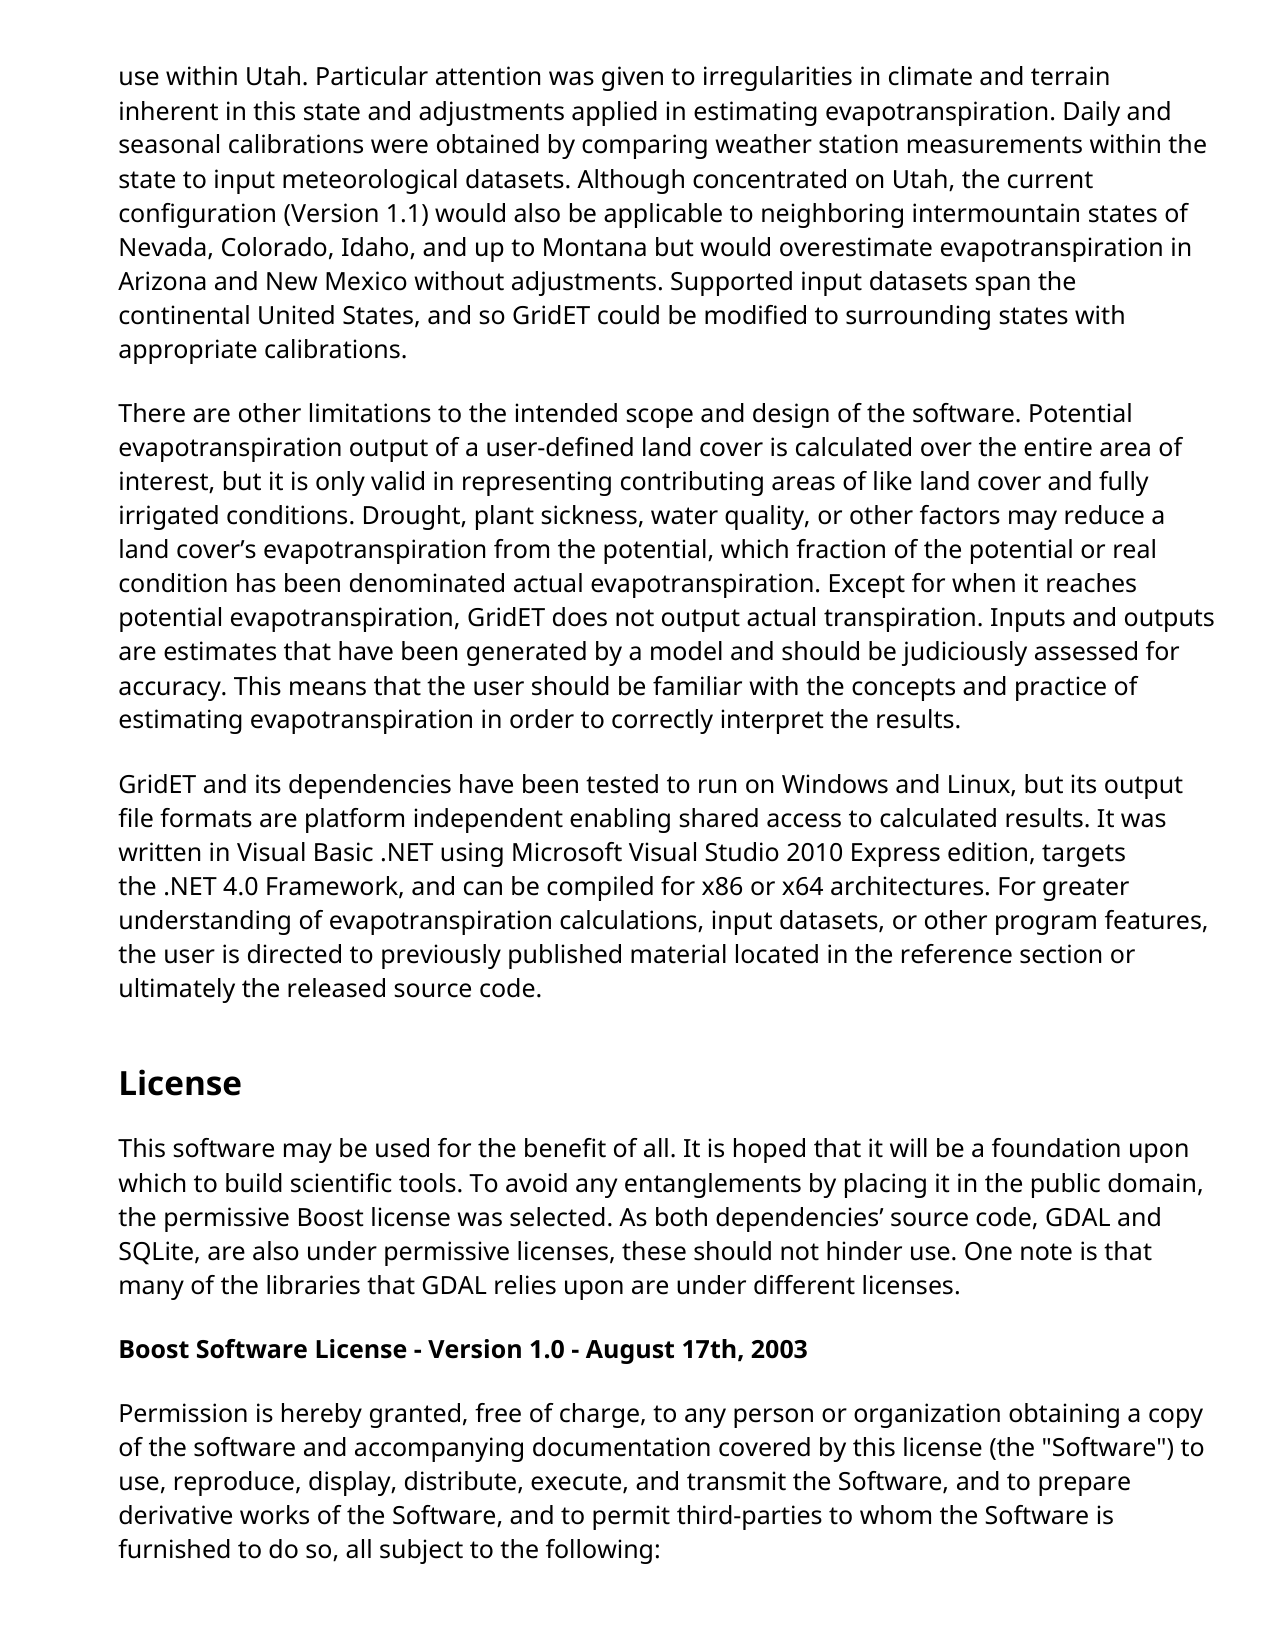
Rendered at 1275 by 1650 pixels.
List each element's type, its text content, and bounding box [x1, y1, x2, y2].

text Boost Software License - Version 1.0 - August 17th, 2003 [118, 1331, 1216, 1366]
text use within Utah. Particular attention was given to irregularities in climate and terrain inherent in this state and adjustments applied in estimating evapotranspiration. Daily and seasonal calibrations were obtained by comparing weather station measurements within the state to input meteorological datasets. Although concentrated on Utah, the current configuration (Version 1.1) would also be applicable to neighboring intermountain states of Nevada, Colorado, Idaho, and up to Montana but would overestimate evapotranspiration in Arizona and New Mexico without adjustments. Supported input datasets span the continental United States, and so GridET could be modified to surrounding states with appropriate calibrations. [118, 59, 1216, 366]
text Permission is hereby granted, free of charge, to any person or organization obtaining a copy of the software and accompanying documentation covered by this license (the "Software") to use, reproduce, display, distribute, execute, and transmit the Software, and to prepare derivative works of the Software, and to permit third-parties to whom the Software is furnished to do so, all subject to the following: [118, 1396, 1216, 1566]
text GridET and its dependencies have been tested to run on Windows and Linux, but its output file formats are platform independent enabling shared access to calculated results. It was written in Visual Basic .NET using Microsoft Visual Studio 2010 Express edition, targets the .NET 4.0 Framework, and can be compiled for x86 or x64 architectures. For greater understanding of evapotranspiration calculations, input datasets, or other program features, the user is directed to previously published material located in the reference section or ultimately the released source code. [118, 766, 1216, 1005]
subtitle License [118, 1060, 1216, 1106]
text This software may be used for the benefit of all. It is hoped that it will be a foundation upon which to build scientific tools. To avoid any entanglements by placing it in the public domain, the permissive Boost license was selected. As both dependencies’ source code, GDAL and SQLite, are also under permissive licenses, these should not hinder use. One note is that many of the libraries that GDAL relies upon are under different licenses. [118, 1131, 1216, 1301]
text There are other limitations to the intended scope and design of the software. Potential evapotranspiration output of a user-defined land cover is calculated over the entire area of interest, but it is only valid in representing contributing areas of like land cover and fully irrigated conditions. Drought, plant sickness, water quality, or other factors may reduce a land cover’s evapotranspiration from the potential, which fraction of the potential or real condition has been denominated actual evapotranspiration. Except for when it reaches potential evapotranspiration, GridET does not output actual transpiration. Inputs and outputs are estimates that have been generated by a model and should be judiciously assessed for accuracy. This means that the user should be familiar with the concepts and practice of estimating evapotranspiration in order to correctly interpret the results. [118, 396, 1216, 736]
